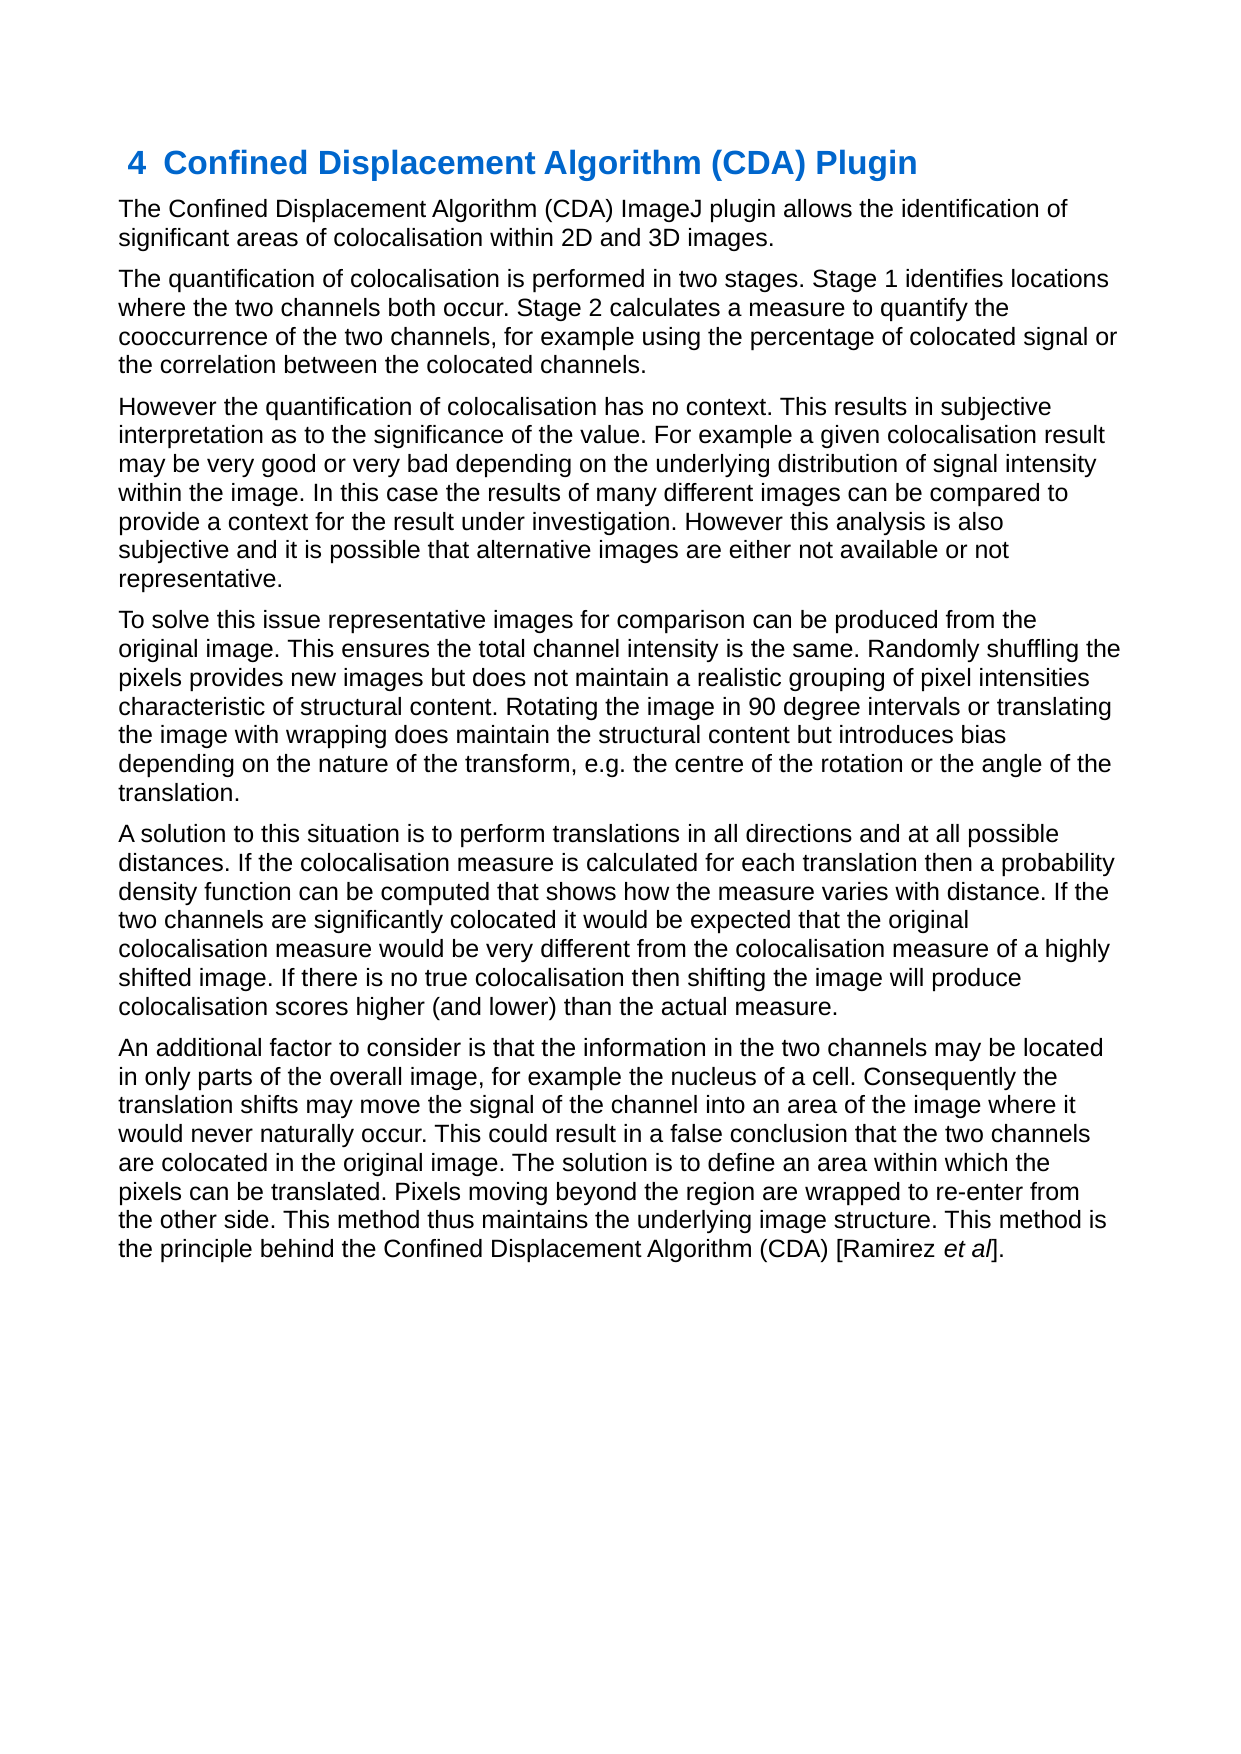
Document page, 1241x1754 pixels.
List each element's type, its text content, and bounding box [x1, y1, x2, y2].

text The quantification of colocalisation is performed in two stages. Stage 1 identifies locations where the two channels both occur. Stage 2 calculates a measure to quantify the cooccurrence of the two channels, for example using the percentage of colocated signal or the correlation between the colocated channels. [118, 264, 1122, 379]
subtitle Confined Displacement Algorithm (CDA) Plugin [118, 143, 1122, 182]
text The Confined Displacement Algorithm (CDA) ImageJ plugin allows the identification of significant areas of colocalisation within 2D and 3D images. [118, 194, 1122, 252]
text An additional factor to consider is that the information in the two channels may be located in only parts of the overall image, for example the nucleus of a cell. Consequently the translation shifts may move the signal of the channel into an area of the image where it would never naturally occur. This could result in a false conclusion that the two channels are colocated in the original image. The solution is to define an area within which the pixels can be translated. Pixels moving beyond the region are wrapped to re-enter from the other side. This method thus maintains the underlying image structure. This method is the principle behind the Confined Displacement Algorithm (CDA) [Ramirez et al]. [118, 1033, 1122, 1263]
text To solve this issue representative images for comparison can be produced from the original image. This ensures the total channel intensity is the same. Randomly shuffling the pixels provides new images but does not maintain a realistic grouping of pixel intensities characteristic of structural content. Rotating the image in 90 degree intervals or translating the image with wrapping does maintain the structural content but introduces bias depending on the nature of the transform, e.g. the centre of the rotation or the angle of the translation. [118, 606, 1122, 807]
text A solution to this situation is to perform translations in all directions and at all possible distances. If the colocalisation measure is calculated for each translation then a probability density function can be computed that shows how the measure varies with distance. If the two channels are significantly colocated it would be expected that the original colocalisation measure would be very different from the colocalisation measure of a highly shifted image. If there is no true colocalisation then shifting the image will produce colocalisation scores higher (and lower) than the actual measure. [118, 819, 1122, 1021]
text However the quantification of colocalisation has no context. This results in subjective interpretation as to the significance of the value. For example a given colocalisation result may be very good or very bad depending on the underlying distribution of signal intensity within the image. In this case the results of many different images can be compared to provide a context for the result under investigation. However this analysis is also subjective and it is possible that alternative images are either not available or not representative. [118, 392, 1122, 593]
